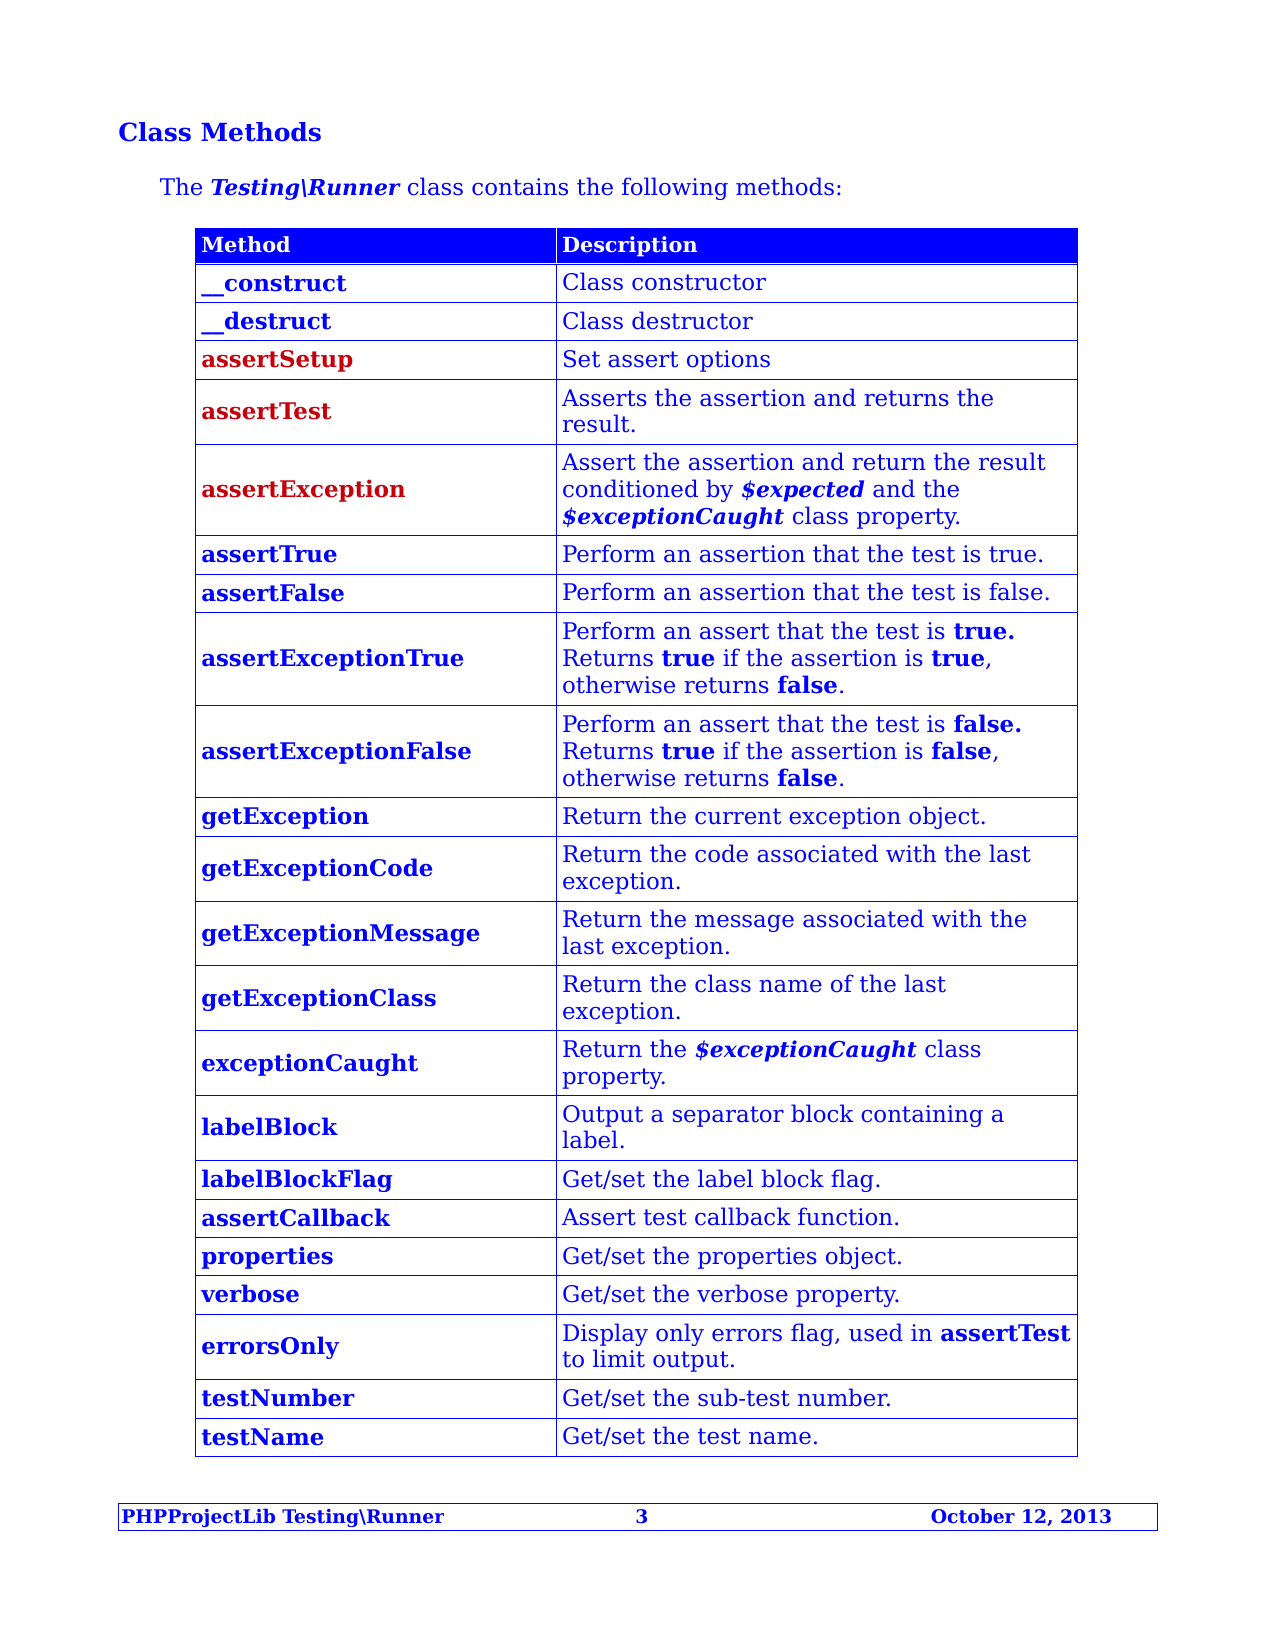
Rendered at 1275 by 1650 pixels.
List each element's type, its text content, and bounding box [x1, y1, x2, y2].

table_cell assertFalse [196, 575, 556, 612]
table_cell Get/set the verbose property. [557, 1276, 1077, 1314]
table_cell verbose [196, 1276, 556, 1314]
table_cell Perform an assert that the test is true. Returns true if the assertion is true, otherwise returns false. [557, 613, 1077, 705]
table_cell Get/set the properties object. [557, 1238, 1077, 1275]
table_cell getExceptionCode [196, 837, 556, 901]
table_cell Assert test callback function. [557, 1200, 1077, 1237]
table_cell __construct [196, 265, 556, 302]
table_cell getException [196, 798, 556, 836]
title Class Methods [118, 118, 1157, 147]
table_header Description [557, 229, 1077, 263]
table_cell Assert the assertion and return the result conditioned by $expected and the $exceptionCaught class property. [557, 445, 1077, 535]
table_cell assertCallback [196, 1200, 556, 1237]
table_cell getExceptionMessage [196, 902, 556, 965]
table_cell Return the current exception object. [557, 798, 1077, 836]
table_cell Set assert options [557, 341, 1077, 379]
table_cell Asserts the assertion and returns the result. [557, 380, 1077, 444]
text The Testing\Runner class contains the following methods: [159, 174, 1157, 201]
table_cell Return the code associated with the last exception. [557, 837, 1077, 901]
table_cell __destruct [196, 303, 556, 340]
table_cell assertTest [196, 380, 556, 444]
table_cell Return the $exceptionCaught class property. [557, 1031, 1077, 1095]
table_cell Get/set the label block flag. [557, 1161, 1077, 1198]
table_cell assertExceptionFalse [196, 706, 556, 797]
table_cell Output a separator block containing a label. [557, 1096, 1077, 1160]
table_cell Class destructor [557, 303, 1077, 340]
table_cell Get/set the test name. [557, 1419, 1077, 1456]
table_cell getExceptionClass [196, 966, 556, 1030]
table_cell testNumber [196, 1380, 556, 1417]
table_cell Class constructor [557, 265, 1077, 302]
table_cell assertSetup [196, 341, 556, 379]
table_cell errorsOnly [196, 1315, 556, 1379]
table_cell Return the class name of the last exception. [557, 966, 1077, 1030]
table_cell assertExceptionTrue [196, 613, 556, 705]
table_cell Display only errors flag, used in assertTest to limit output. [557, 1315, 1077, 1379]
table_cell properties [196, 1238, 556, 1275]
table_header Method [196, 229, 556, 263]
table_cell Perform an assert that the test is false. Returns true if the assertion is false, otherwise returns false. [557, 706, 1077, 797]
table_cell Get/set the sub-test number. [557, 1380, 1077, 1417]
table_cell assertTrue [196, 536, 556, 574]
table_cell Perform an assertion that the test is false. [557, 575, 1077, 612]
table_cell assertException [196, 445, 556, 535]
table_cell exceptionCaught [196, 1031, 556, 1095]
table_cell Return the message associated with the last exception. [557, 902, 1077, 965]
table_cell labelBlockFlag [196, 1161, 556, 1198]
table_cell Perform an assertion that the test is true. [557, 536, 1077, 574]
table_cell testName [196, 1419, 556, 1456]
table_cell labelBlock [196, 1096, 556, 1160]
